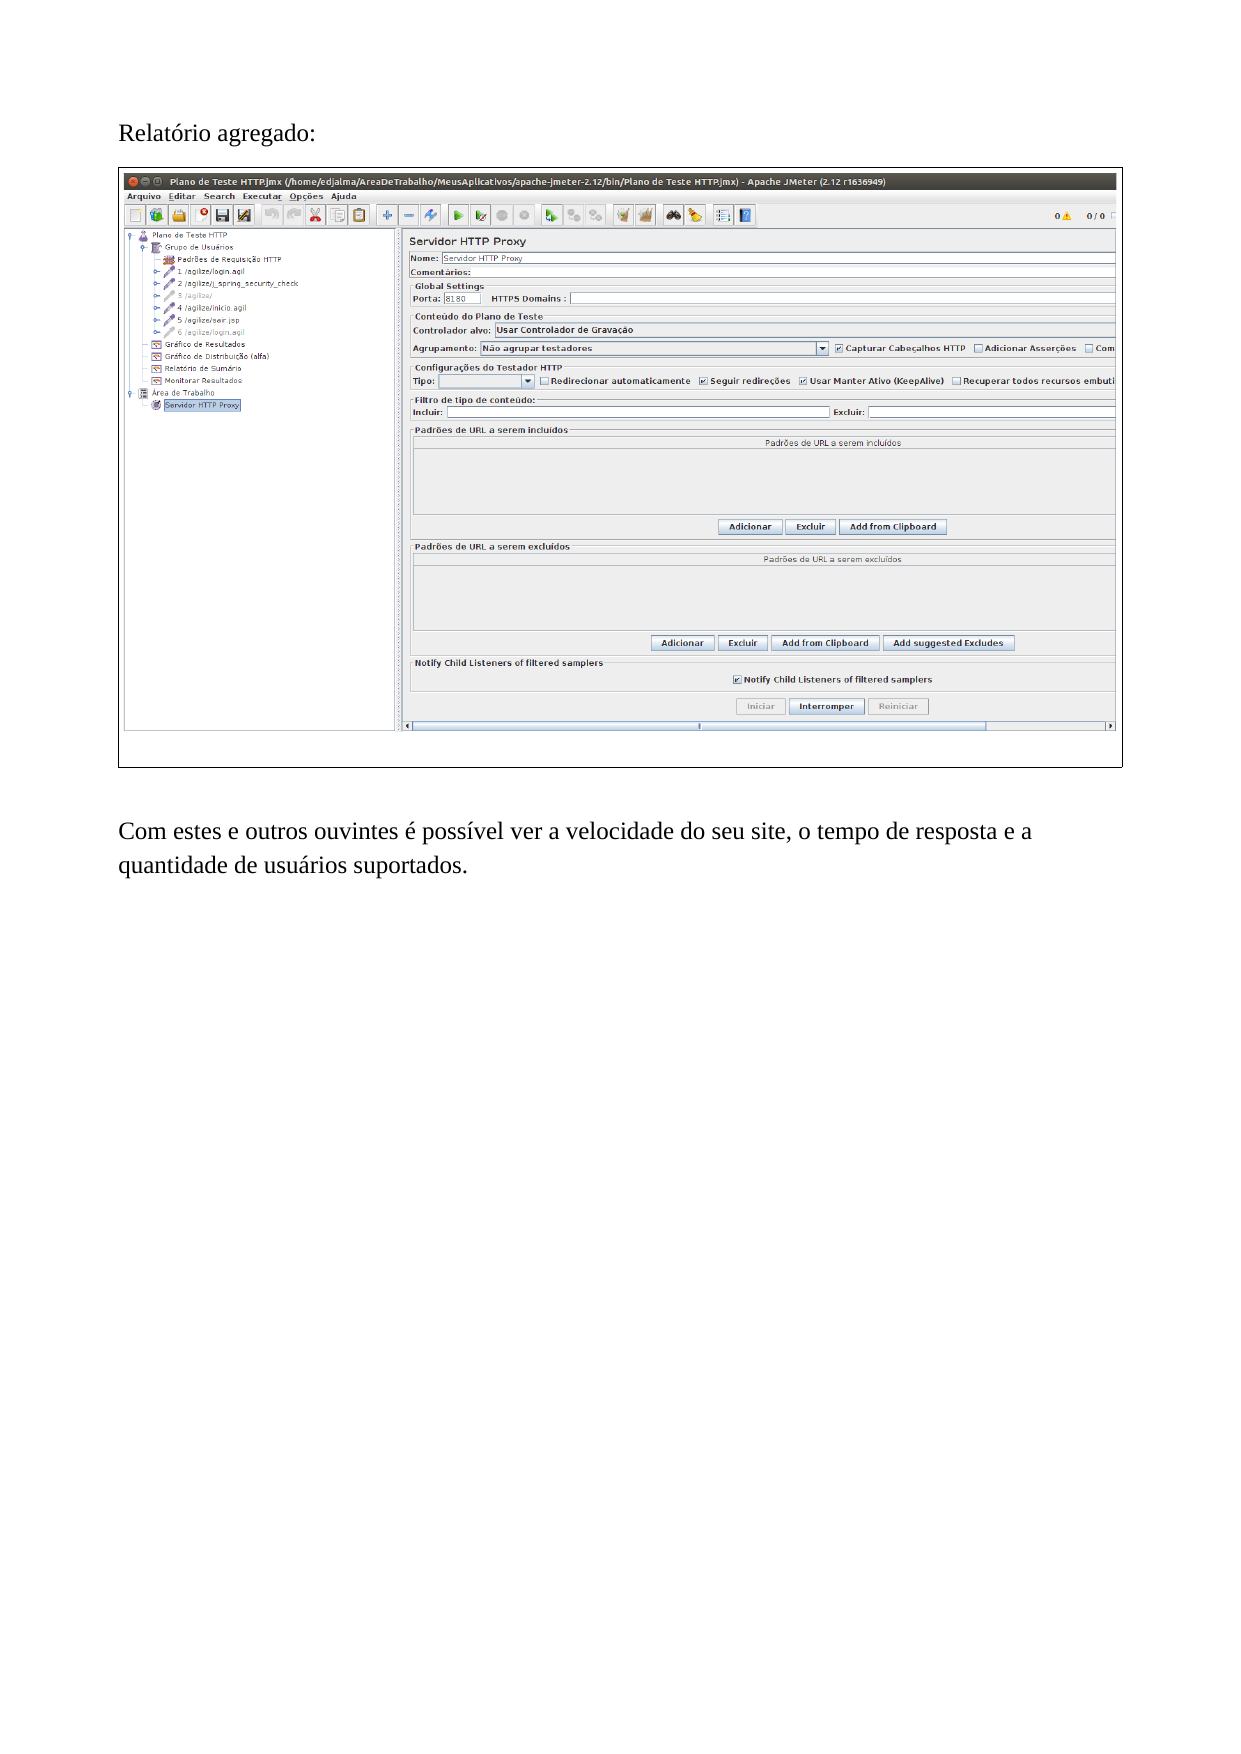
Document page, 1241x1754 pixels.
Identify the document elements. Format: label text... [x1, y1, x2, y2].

table_header [119, 168, 1122, 767]
text Com estes e outros ouvintes é possível ver a velocidade do seu site, o tempo de resposta e a quantidade de usuários suportados. [118, 816, 1122, 879]
picture [123, 173, 1117, 732]
text Relatório agregado: [118, 118, 1122, 147]
